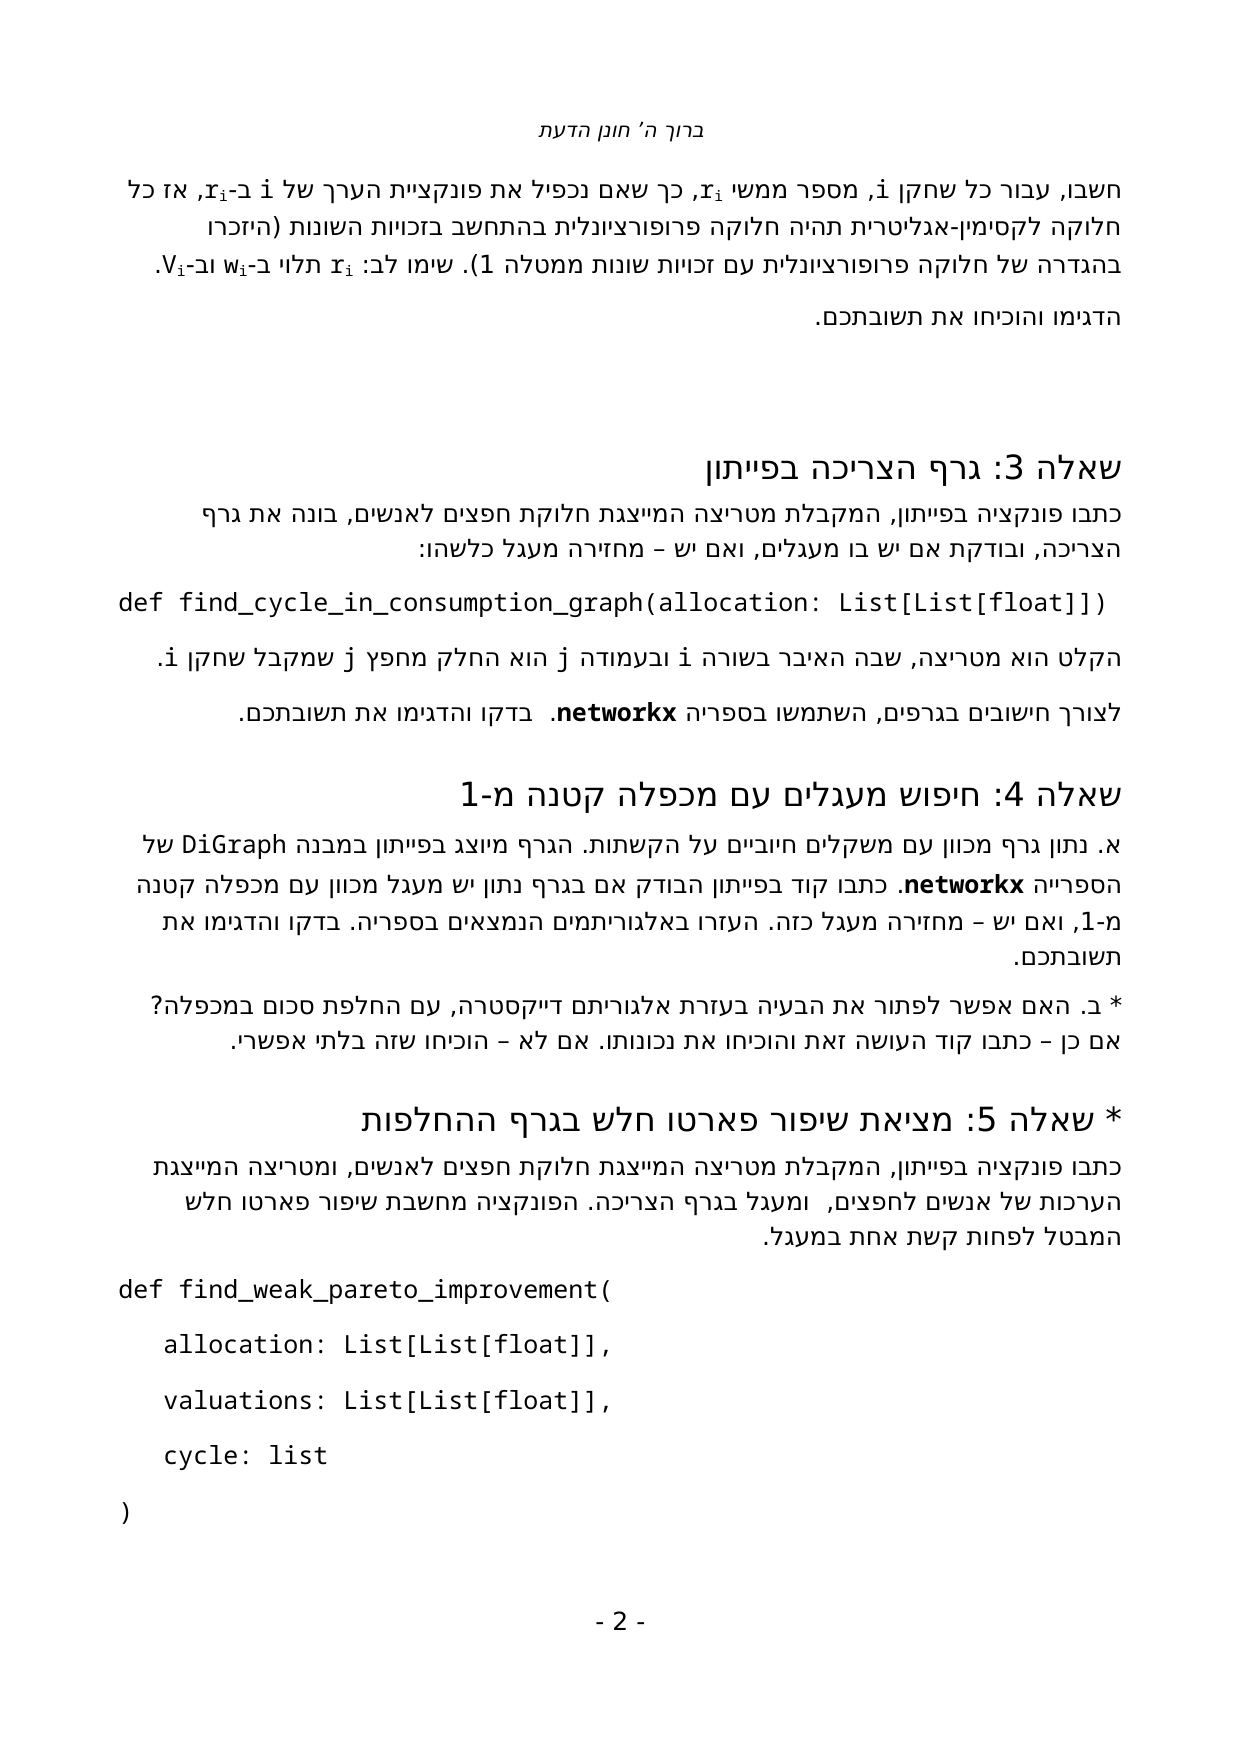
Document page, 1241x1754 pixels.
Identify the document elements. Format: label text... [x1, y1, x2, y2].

subtitle * שאלה 5: מציאת שיפור פארטו חלש בגרף ההחלפות [118, 1101, 1122, 1140]
text def find_weak_pareto_improvement( [118, 1272, 1122, 1306]
text כתבו פונקציה בפייתון, המקבלת מטריצה המייצגת חלוקת חפצים לאנשים, בונה את גרף הצריכה, ובודקת אם יש בו מעגלים, ואם יש – מחזירה מעגל כלשהו: [118, 500, 1122, 564]
text ) [118, 1493, 1122, 1527]
text valuations: List[List[float]], [118, 1383, 1122, 1417]
text allocation: List[List[float]], [118, 1327, 1122, 1361]
text cycle: list [118, 1438, 1122, 1472]
text def find_cycle_in_consumption_graph(allocation: List[List[float]]) [118, 584, 1122, 618]
text חשבו, עבור כל שחקן i, מספר ממשי ri, כך שאם נכפיל את פונקציית הערך של i ב-ri, אז כל חלוקה לקסימין-אגליטרית תהיה חלוקה פרופורציונלית בהתחשב בזכויות השונות (היזכרו בהגדרה של חלוקה פרופורציונלית עם זכויות שונות ממטלה 1). שימו לב: ri תלוי ב-wi וב-Vi. [118, 172, 1122, 281]
text הדגימו והוכיחו את תשובתכם. [118, 302, 1122, 331]
text * ב. האם אפשר לפתור את הבעיה בעזרת אלגוריתם דייקסטרה, עם החלפת סכום במכפלה? אם כן – כתבו קוד העושה זאת והוכיחו את נכונותו. אם לא – הוכיחו שזה בלתי אפשרי. [118, 991, 1122, 1055]
text א. נתון גרף מכוון עם משקלים חיוביים על הקשתות. הגרף מיוצג בפייתון במבנה DiGraph של הספרייה networkx. כתבו קוד בפייתון הבודק אם בגרף נתון יש מעגל מכוון עם מכפלה קטנה מ-1, ואם יש – מחזירה מעגל כזה. העזרו באלגוריתמים הנמצאים בספריה. בדקו והדגימו את תשובתכם. [118, 827, 1122, 971]
text כתבו פונקציה בפייתון, המקבלת מטריצה המייצגת חלוקת חפצים לאנשים, ומטריצה המייצגת הערכות של אנשים לחפצים, ומעגל בגרף הצריכה. הפונקציה מחשבת שיפור פארטו חלש המבטל לפחות קשת אחת במעגל. [118, 1152, 1122, 1251]
subtitle שאלה 4: חיפוש מעגלים עם מכפלה קטנה מ-1 [118, 776, 1122, 814]
subtitle שאלה 3: גרף הצריכה בפייתון [118, 448, 1122, 487]
text לצורך חישובים בגרפים, השתמשו בספריה networkx. בדקו והדגימו את תשובתכם. [118, 695, 1122, 729]
text הקלט הוא מטריצה, שבה האיבר בשורה i ובעמודה j הוא החלק מחפץ j שמקבל שחקן i. [118, 640, 1122, 674]
